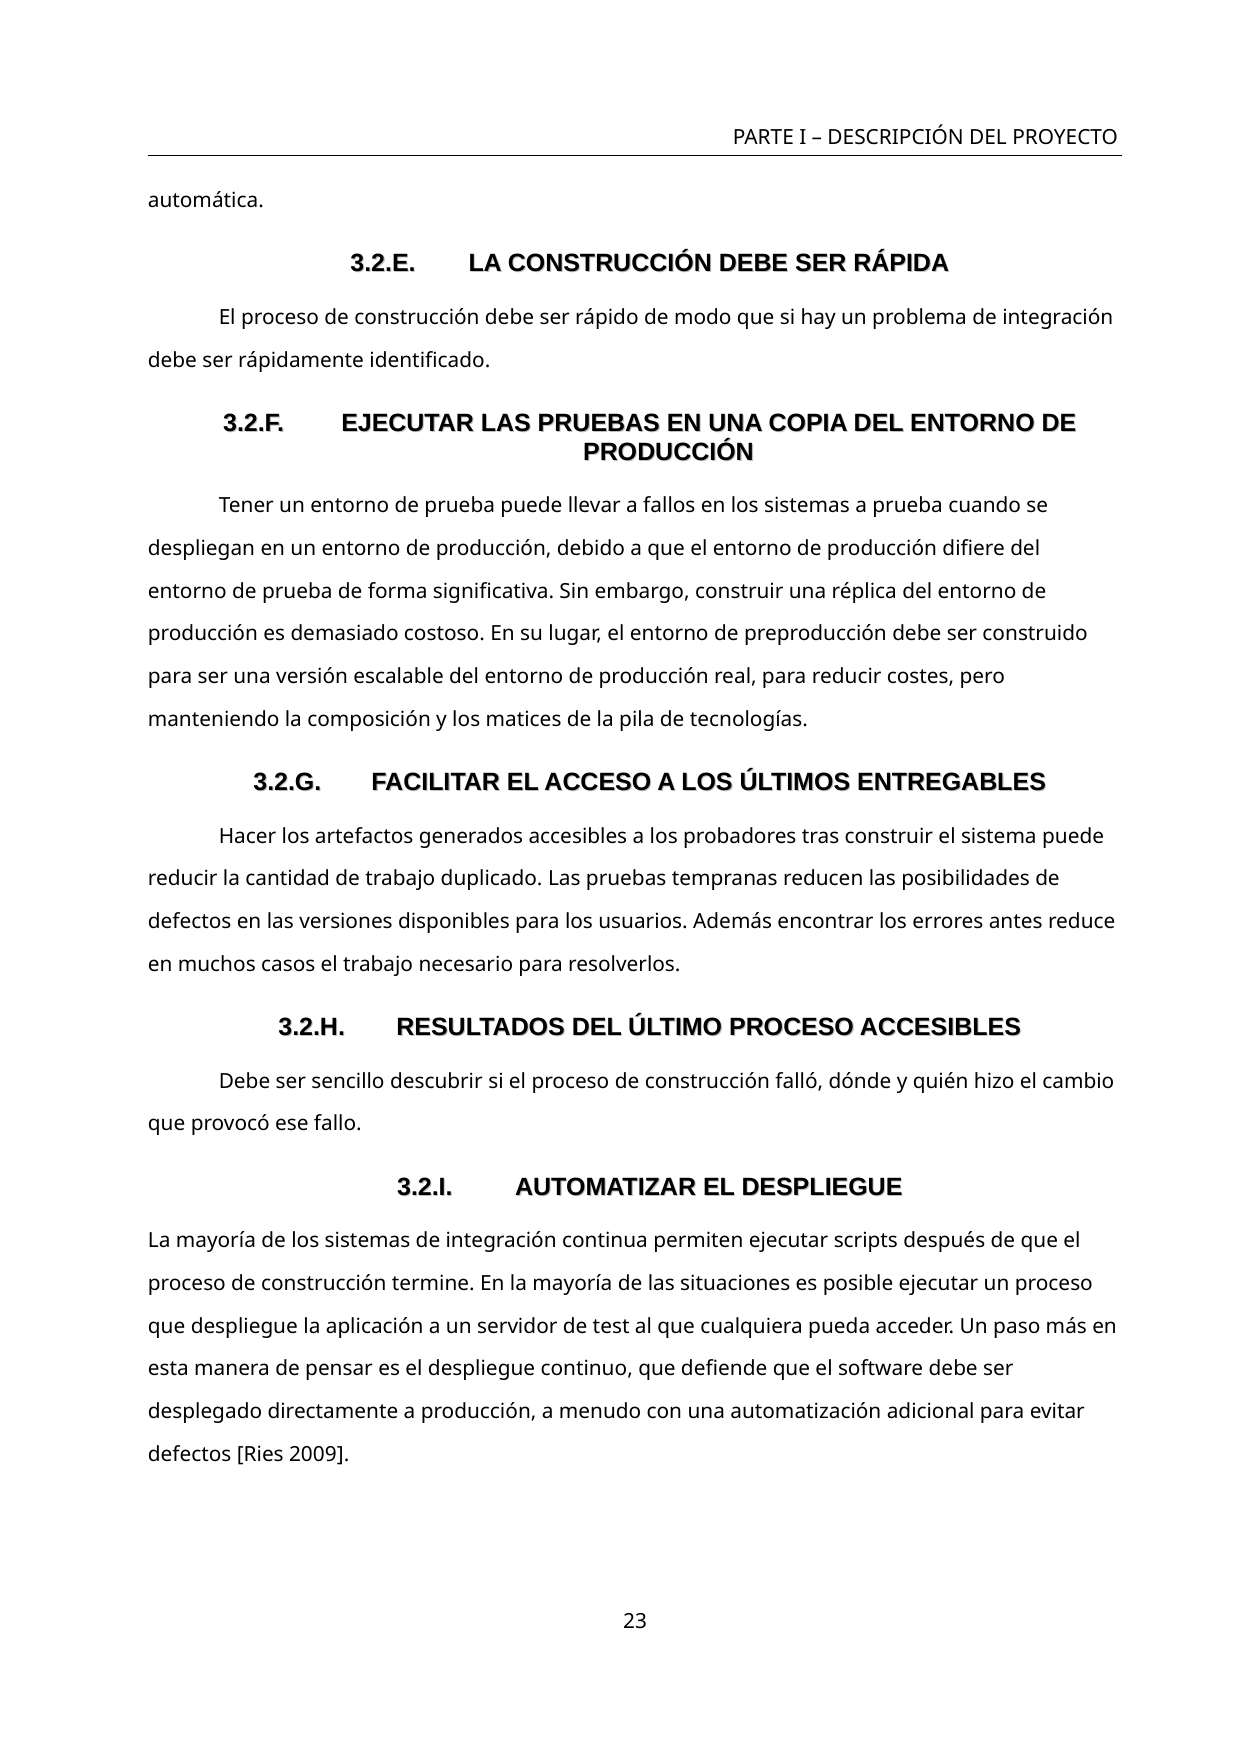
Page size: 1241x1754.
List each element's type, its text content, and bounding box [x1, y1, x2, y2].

subtitle Resultados del último proceso accesibles [177, 1012, 1122, 1041]
text El proceso de construcción debe ser rápido de modo que si hay un problema de integración debe ser rápidamente identificado. [148, 302, 1122, 373]
text La mayoría de los sistemas de integración continua permiten ejecutar scripts después de que el proceso de construcción termine. En la mayoría de las situaciones es posible ejecutar un proceso que despliegue la aplicación a un servidor de test al que cualquiera pueda acceder. Un paso más en esta manera de pensar es el despliegue continuo, que defiende que el software debe ser desplegado directamente a producción, a menudo con una automatización adicional para evitar defectos [Ries 2009]. [148, 1226, 1122, 1467]
subtitle Facilitar el acceso a los últimos entregables [177, 767, 1122, 796]
subtitle La construcción debe ser rápida [177, 248, 1122, 277]
subtitle Ejecutar las pruebas en una copia del entorno de producción [177, 408, 1122, 466]
text automática. [148, 185, 1122, 213]
subtitle Automatizar el despliegue [177, 1172, 1122, 1201]
text Hacer los artefactos generados accesibles a los probadores tras construir el sistema puede reducir la cantidad de trabajo duplicado. Las pruebas tempranas reducen las posibilidades de defectos en las versiones disponibles para los usuarios. Además encontrar los errores antes reduce en muchos casos el trabajo necesario para resolverlos. [148, 821, 1122, 977]
text Debe ser sencillo descubrir si el proceso de construcción falló, dónde y quién hizo el cambio que provocó ese fallo. [148, 1066, 1122, 1137]
text Tener un entorno de prueba puede llevar a fallos en los sistemas a prueba cuando se despliegan en un entorno de producción, debido a que el entorno de producción difiere del entorno de prueba de forma significativa. Sin embargo, construir una réplica del entorno de producción es demasiado costoso. En su lugar, el entorno de preproducción debe ser construido para ser una versión escalable del entorno de producción real, para reducir costes, pero manteniendo la composición y los matices de la pila de tecnologías. [148, 491, 1122, 732]
